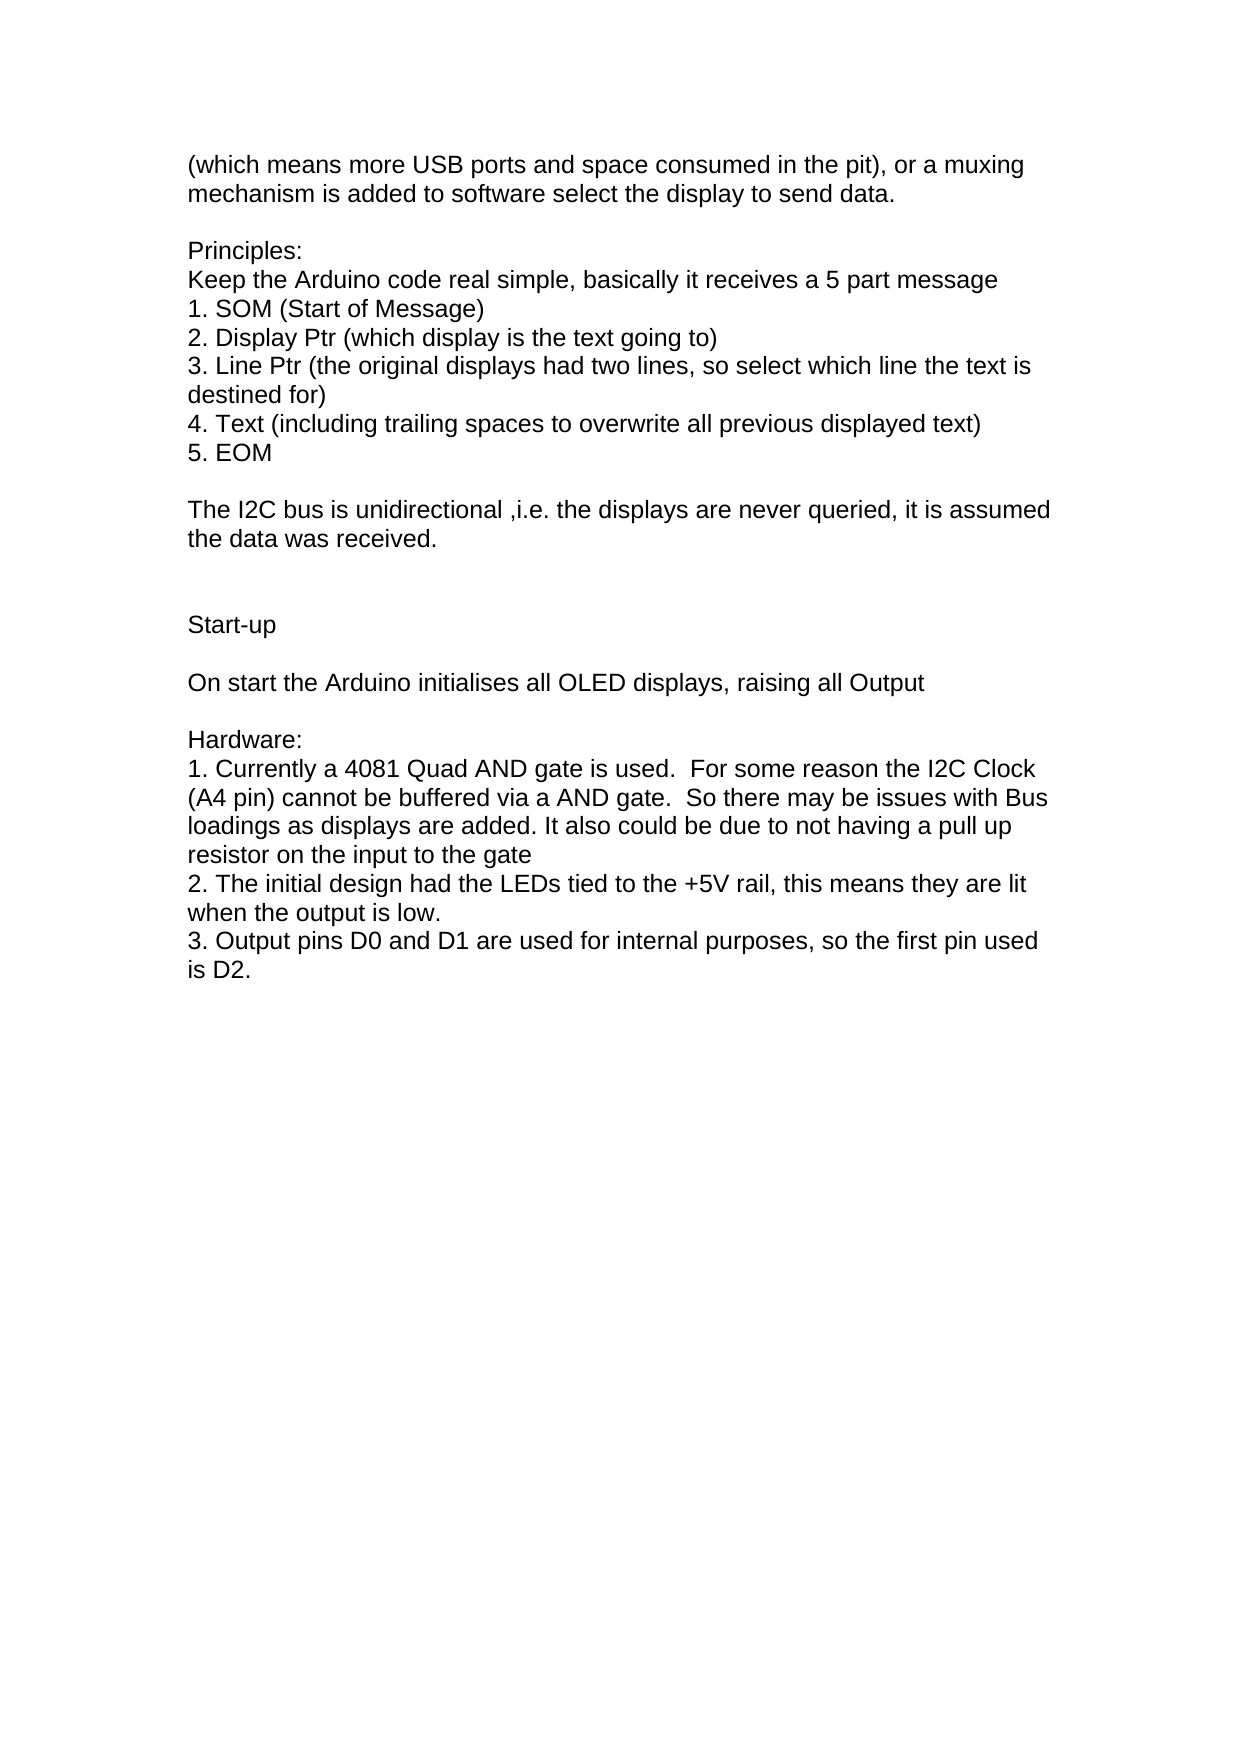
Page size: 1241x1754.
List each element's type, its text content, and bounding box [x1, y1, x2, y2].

text The I2C bus is unidirectional ,i.e. the displays are never queried, it is assumed the data was received. [187, 495, 1053, 552]
text 1. Currently a 4081 Quad AND gate is used. For some reason the I2C Clock (A4 pin) cannot be buffered via a AND gate. So there may be issues with Bus loadings as displays are added. It also could be due to not having a pull up resistor on the input to the gate [187, 754, 1053, 869]
text Hardware: [187, 725, 1053, 754]
text 4. Text (including trailing spaces to overwrite all previous displayed text) [187, 409, 1053, 437]
text Principles: [187, 236, 1053, 265]
text (which means more USB ports and space consumed in the pit), or a muxing mechanism is added to software select the display to send data. [187, 150, 1053, 207]
text Start-up [187, 610, 1053, 639]
text Keep the Arduino code real simple, basically it receives a 5 part message [187, 265, 1053, 294]
text 2. Display Ptr (which display is the text going to) [187, 322, 1053, 351]
text 3. Output pins D0 and D1 are used for internal purposes, so the first pin used is D2. [187, 926, 1053, 984]
text 5. EOM [187, 437, 1053, 466]
text 2. The initial design had the LEDs tied to the +5V rail, this means they are lit when the output is low. [187, 869, 1053, 926]
text On start the Arduino initialises all OLED displays, raising all Output [187, 667, 1053, 696]
text 3. Line Ptr (the original displays had two lines, so select which line the text is destined for) [187, 351, 1053, 409]
text 1. SOM (Start of Message) [187, 294, 1053, 322]
